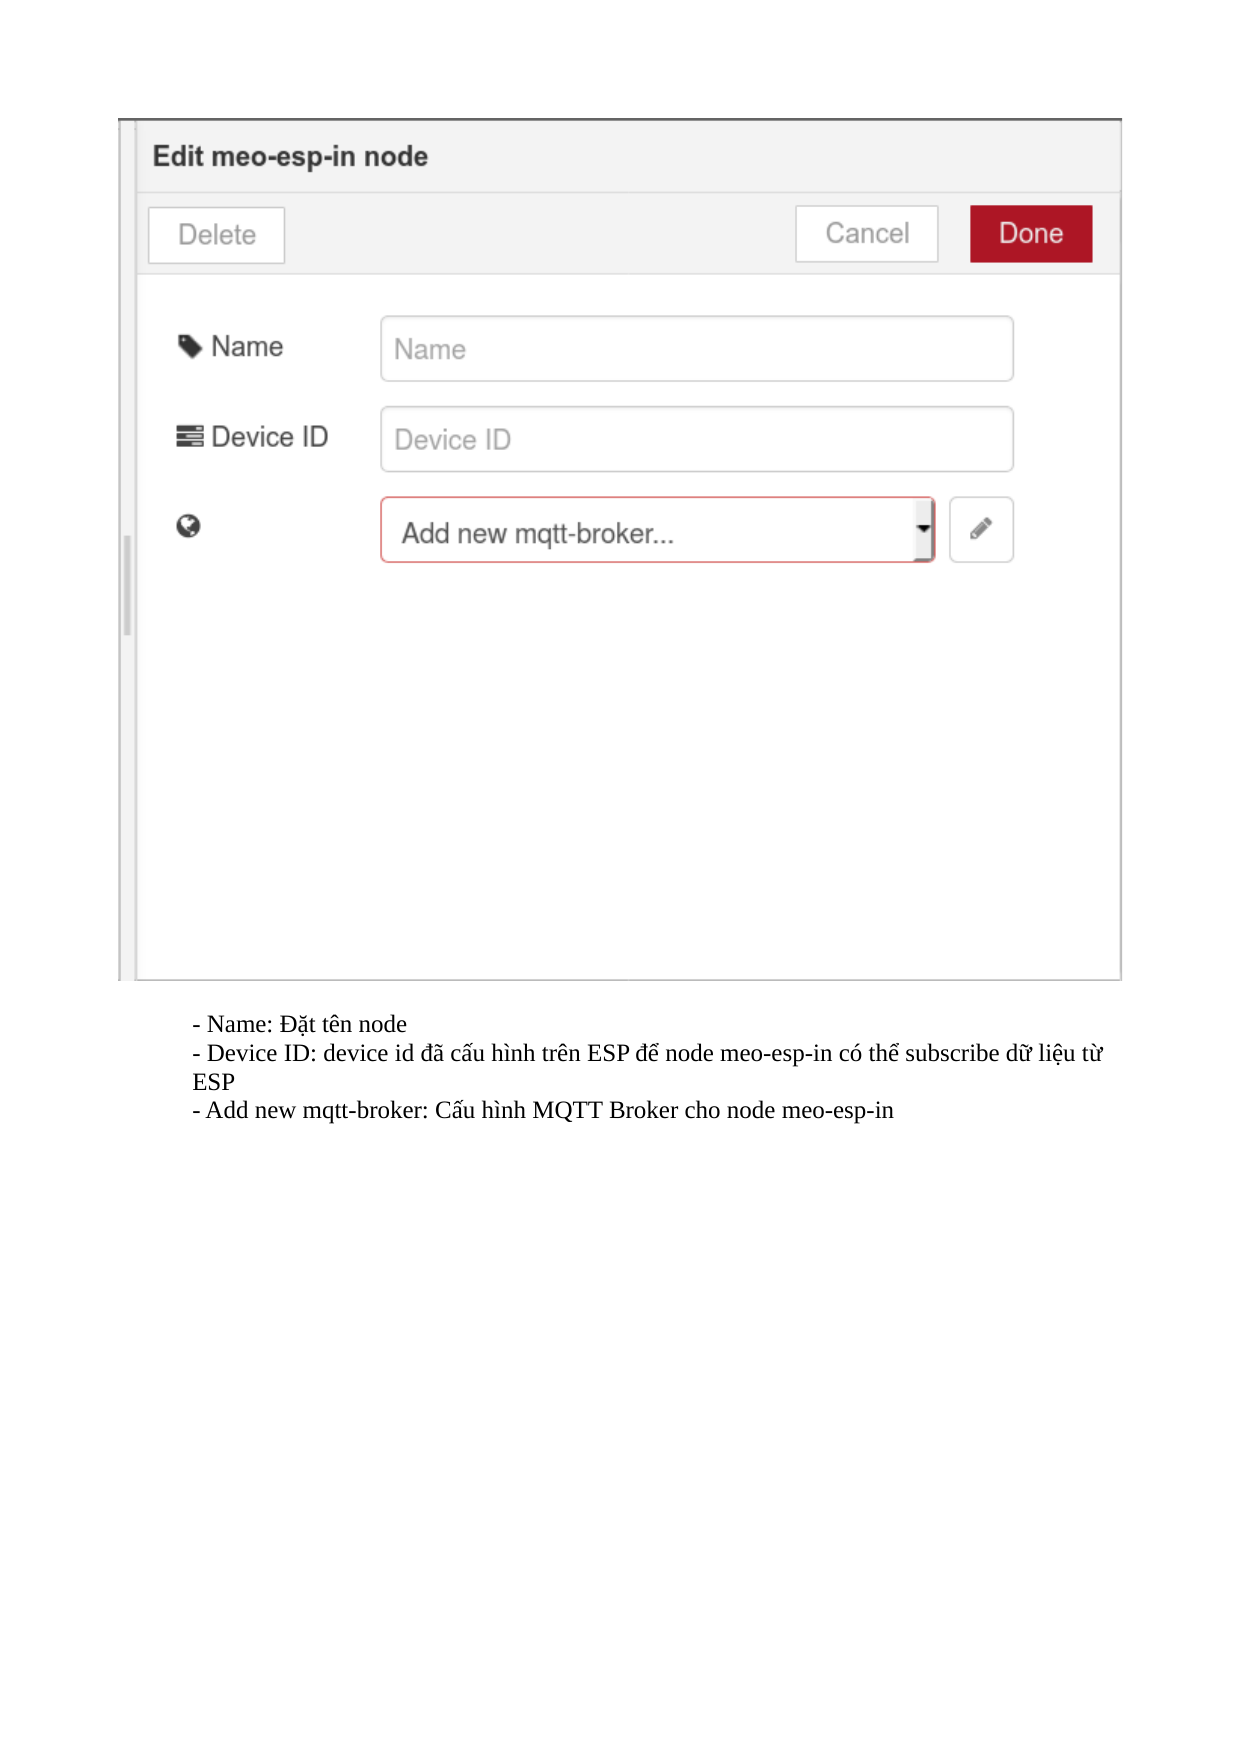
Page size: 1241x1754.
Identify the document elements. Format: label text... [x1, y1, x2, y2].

picture [118, 118, 1123, 981]
text - Device ID: device id đã cấu hình trên ESP để node meo-esp-in có thể subscribe dữ liệu từ ESP [192, 1038, 1122, 1095]
text - Name: Đặt tên node [192, 1009, 1122, 1038]
text - Add new mqtt-broker: Cấu hình MQTT Broker cho node meo-esp-in [192, 1095, 1122, 1124]
